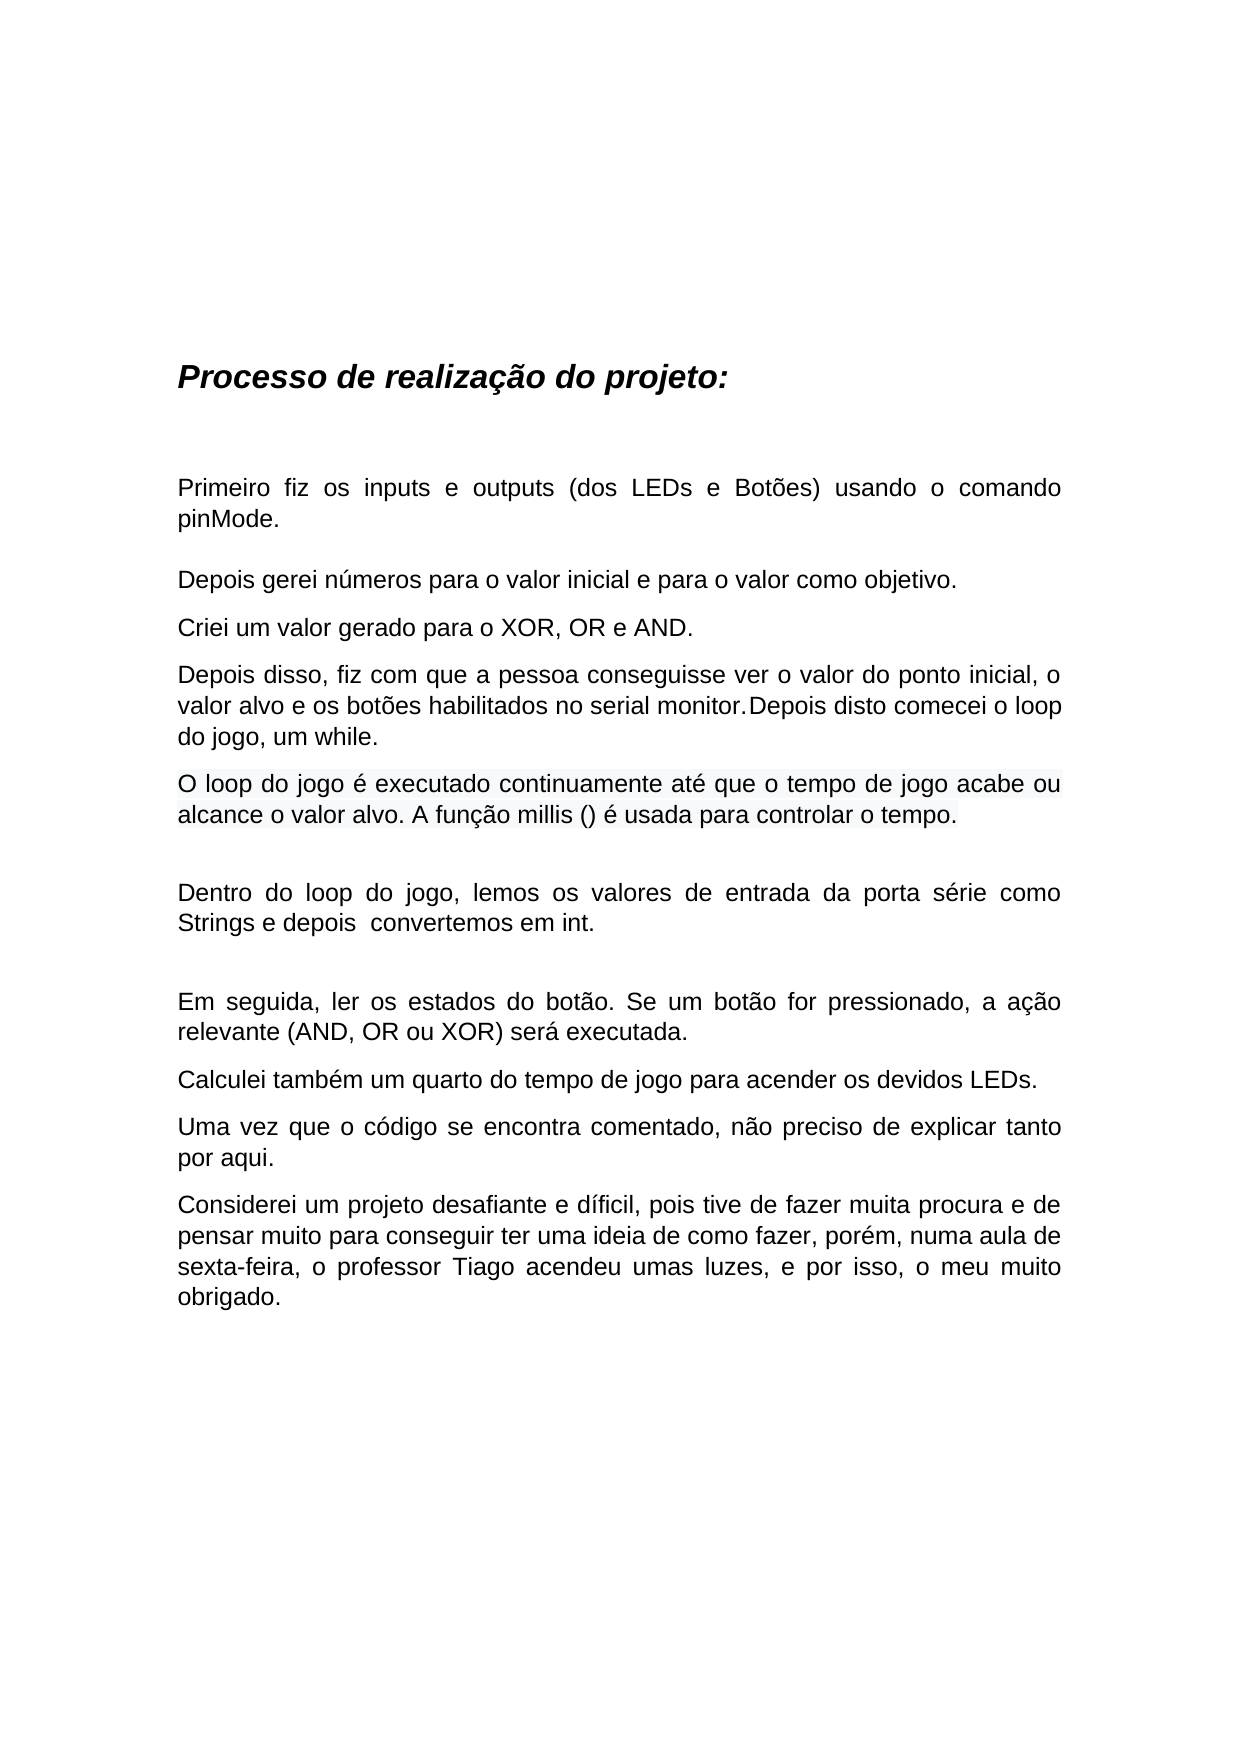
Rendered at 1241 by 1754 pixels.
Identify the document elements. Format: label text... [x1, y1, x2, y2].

text Dentro do loop do jogo, lemos os valores de entrada da porta série como Strings e depois convertemos em int. [177, 847, 1063, 937]
text Processo de realização do projeto: [177, 358, 1063, 396]
text O loop do jogo é executado continuamente até que o tempo de jogo acabe ou alcance o valor alvo. A função millis () é usada para controlar o tempo. [177, 769, 1063, 828]
text Criei um valor gerado para o XOR, OR e AND. [177, 613, 1063, 641]
text Uma vez que o código se encontra comentado, não preciso de explicar tanto por aqui. [177, 1112, 1063, 1172]
text Depois disso, fiz com que a pessoa conseguisse ver o valor do ponto inicial, o valor alvo e os botões habilitados no serial monitor.Depois disto comecei o loop do jogo, um while. [177, 660, 1063, 750]
text Primeiro fiz os inputs e outputs (dos LEDs e Botões) usando o comando pinMode. Depois gerei números para o valor inicial e para o valor como objetivo. [177, 473, 1063, 594]
text Calculei também um quarto do tempo de jogo para acender os devidos LEDs. [177, 1065, 1063, 1093]
text Considerei um projeto desafiante e díficil, pois tive de fazer muita procura e de pensar muito para conseguir ter uma ideia de como fazer, porém, numa aula de sexta-feira, o professor Tiago acendeu umas luzes, e por isso, o meu muito obrigado. [177, 1190, 1063, 1311]
text Em seguida, ler os estados do botão. Se um botão for pressionado, a ação relevante (AND, OR ou XOR) será executada. [177, 956, 1063, 1046]
